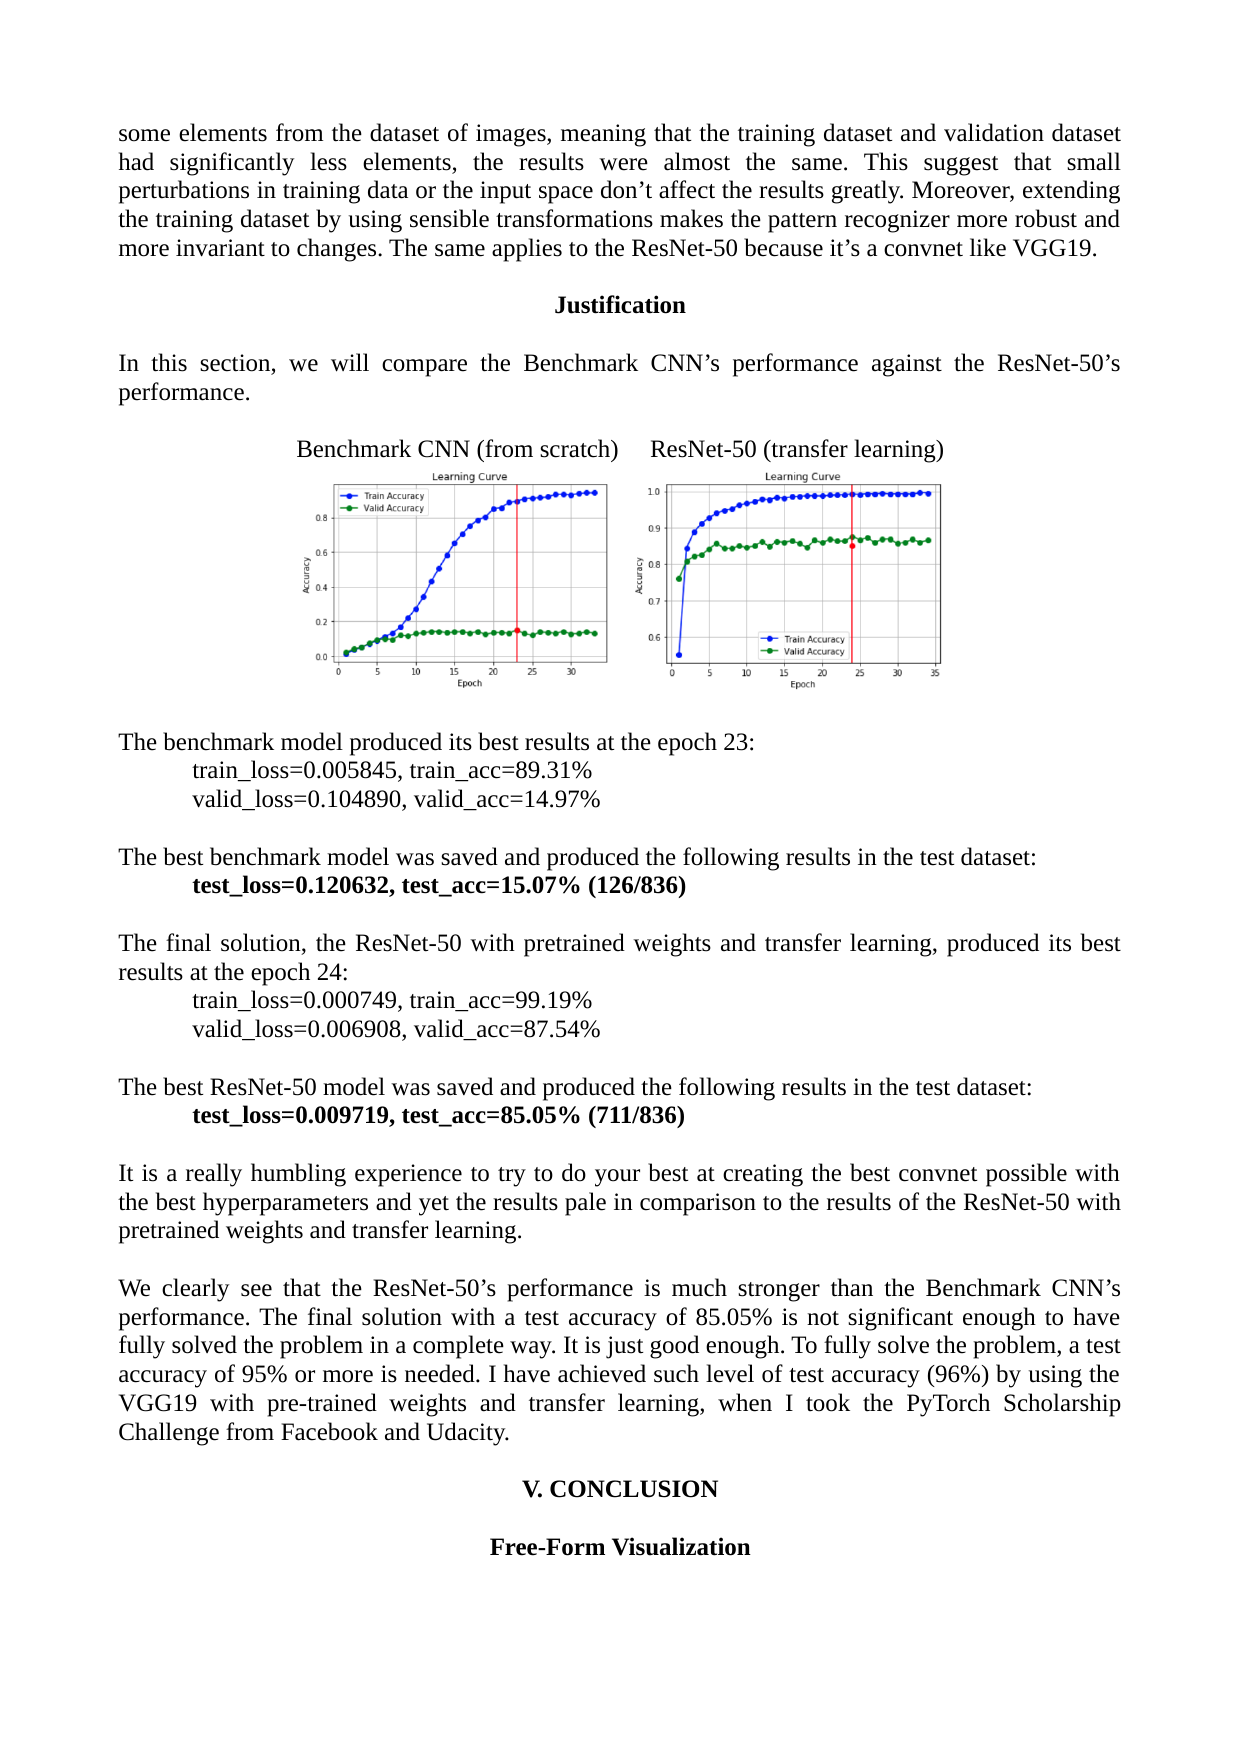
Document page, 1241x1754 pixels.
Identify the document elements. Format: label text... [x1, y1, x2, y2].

text Free-Form Visualization [118, 1532, 1122, 1561]
text test_loss=0.009719, test_acc=85.05% (711/836) [118, 1101, 1122, 1129]
text The benchmark model produced its best results at the epoch 23: [118, 727, 1122, 756]
text V. CONCLUSION [118, 1474, 1122, 1503]
text The best benchmark model was saved and produced the following results in the test dataset: [118, 842, 1122, 871]
text train_loss=0.000749, train_acc=99.19% [118, 986, 1122, 1014]
text The best ResNet-50 model was saved and produced the following results in the test dataset: [118, 1072, 1122, 1101]
text We clearly see that the ResNet-50’s performance is much stronger than the Benchmark CNN’s performance. The final solution with a test accuracy of 85.05% is not significant enough to have fully solved the problem in a complete way. It is just good enough. To fully solve the problem, a test accuracy of 95% or more is needed. I have achieved such level of test accuracy (96%) by using the VGG19 with pre-trained weights and transfer learning, when I took the PyTorch Scholarship Challenge from Facebook and Udacity. [118, 1273, 1122, 1446]
text some elements from the dataset of images, meaning that the training dataset and validation dataset had significantly less elements, the results were almost the same. This suggest that small perturbations in training data or the input space don’t affect the results greatly. Moreover, extending the training dataset by using sensible transformations makes the pattern recognizer more robust and more invariant to changes. The same applies to the ResNet-50 because it’s a convnet like VGG19. [118, 118, 1122, 262]
text In this section, we will compare the Benchmark CNN’s performance against the ResNet-50’s performance. [118, 348, 1122, 406]
text valid_loss=0.006908, valid_acc=87.54% [118, 1014, 1122, 1043]
text Benchmark CNN (from scratch) ResNet-50 (transfer learning) [118, 434, 1122, 463]
text It is a really humbling experience to try to do your best at creating the best convnet possible with the best hyperparameters and yet the results pale in comparison to the results of the ResNet-50 with pretrained weights and transfer learning. [118, 1158, 1122, 1244]
text valid_loss=0.104890, valid_acc=14.97% [118, 784, 1122, 813]
text train_loss=0.005845, train_acc=89.31% [118, 756, 1122, 784]
picture [293, 463, 622, 693]
text The final solution, the ResNet-50 with pretrained weights and transfer learning, produced its best results at the epoch 24: [118, 928, 1122, 986]
picture [627, 464, 948, 693]
text Justification [118, 291, 1122, 319]
text test_loss=0.120632, test_acc=15.07% (126/836) [118, 871, 1122, 899]
